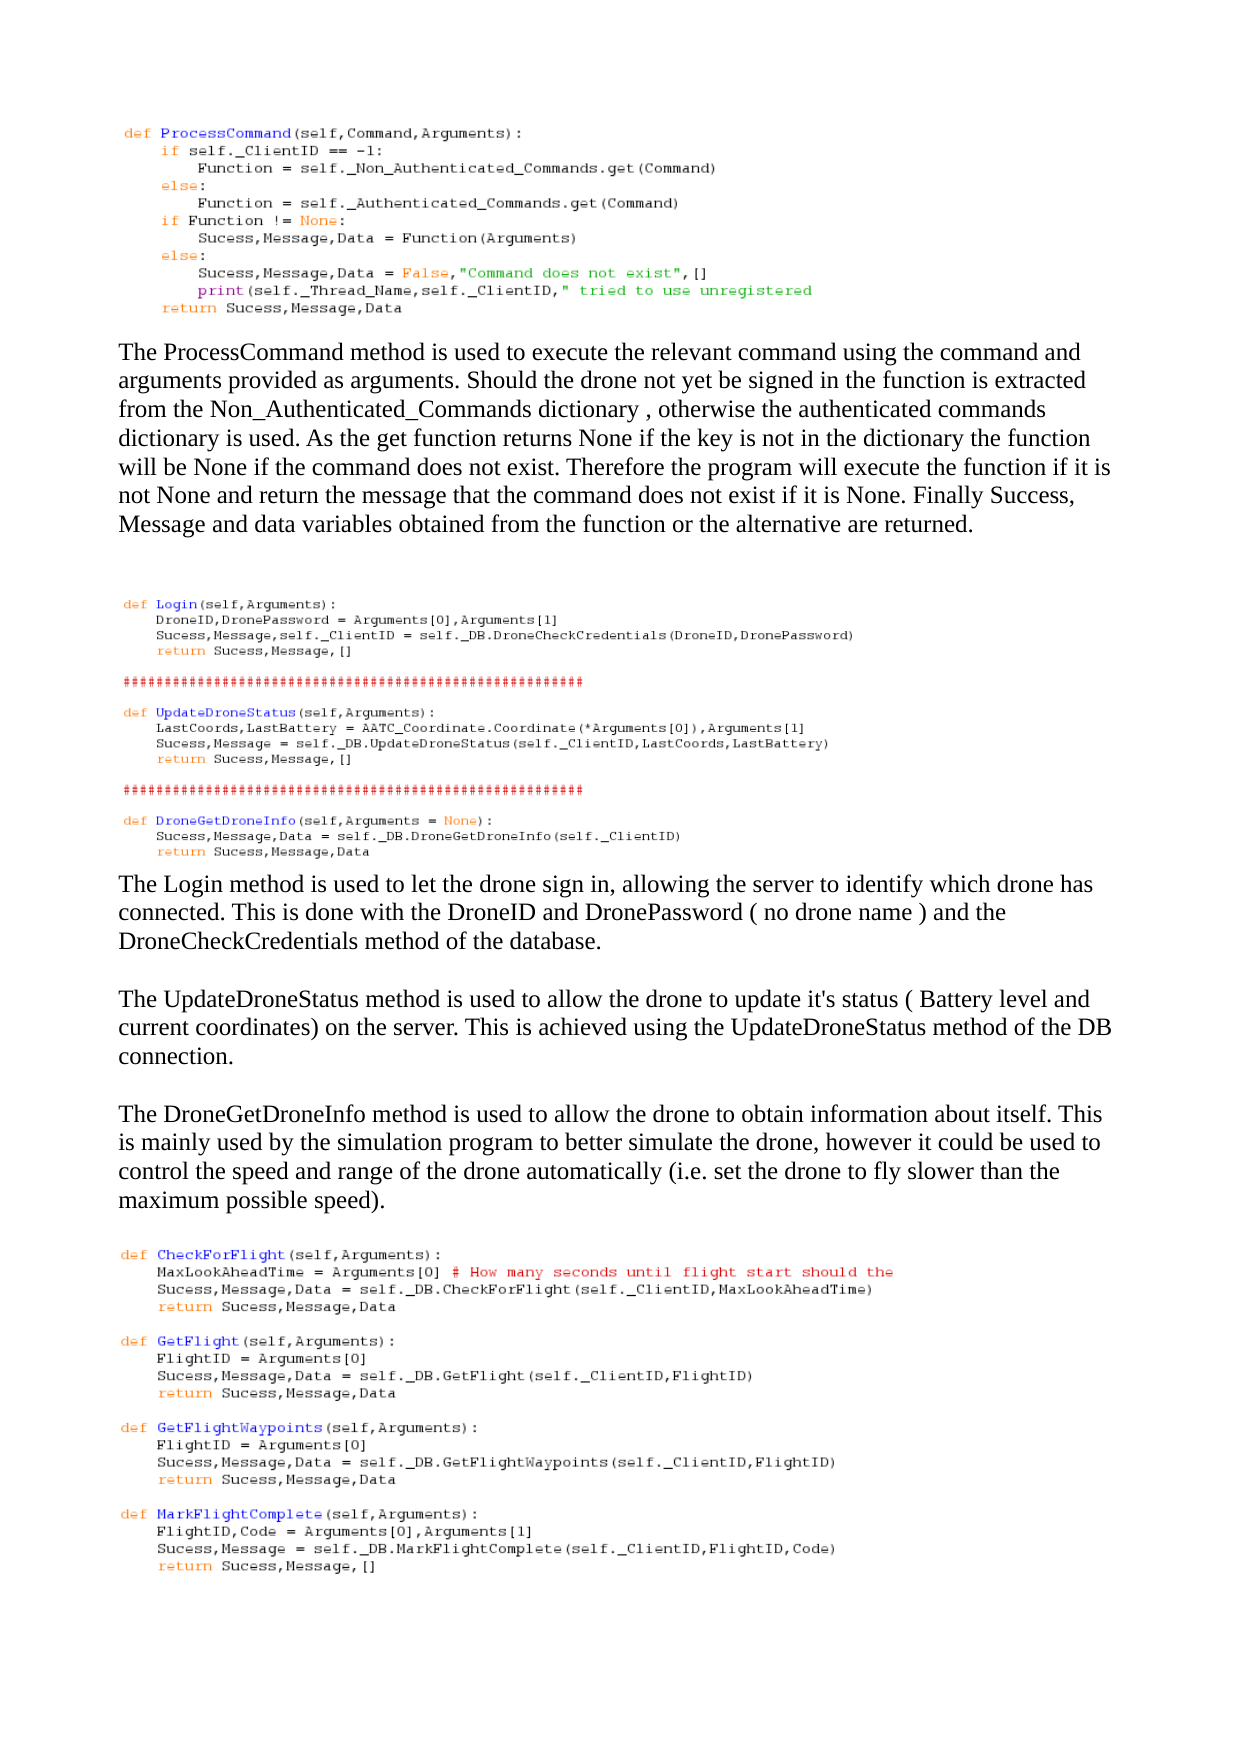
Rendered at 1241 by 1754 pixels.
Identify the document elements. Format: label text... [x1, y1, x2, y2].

text The Login method is used to let the drone sign in, allowing the server to identify which drone has connected. This is done with the DroneID and DronePassword ( no drone name ) and the DroneCheckCredentials method of the database. [118, 595, 1122, 955]
picture [118, 595, 857, 869]
text The DroneGetDroneInfo method is used to allow the drone to obtain information about itself. This is mainly used by the simulation program to better simulate the drone, however it could be used to control the speed and range of the drone automatically (i.e. set the drone to fly slower than the maximum possible speed). [118, 1099, 1122, 1214]
picture [118, 1242, 895, 1582]
picture [118, 118, 813, 337]
text The UpdateDroneStatus method is used to allow the drone to update it's status ( Battery level and current coordinates) on the server. This is achieved using the UpdateDroneStatus method of the DB connection. [118, 984, 1122, 1070]
text The ProcessCommand method is used to execute the relevant command using the command and arguments provided as arguments. Should the drone not yet be signed in the function is extracted from the Non_Authenticated_Commands dictionary , otherwise the authenticated commands dictionary is used. As the get function returns None if the key is not in the dictionary the function will be None if the command does not exist. Therefore the program will execute the function if it is not None and return the message that the command does not exist if it is None. Finally Success, Message and data variables obtained from the function or the alternative are returned. [118, 118, 1122, 538]
